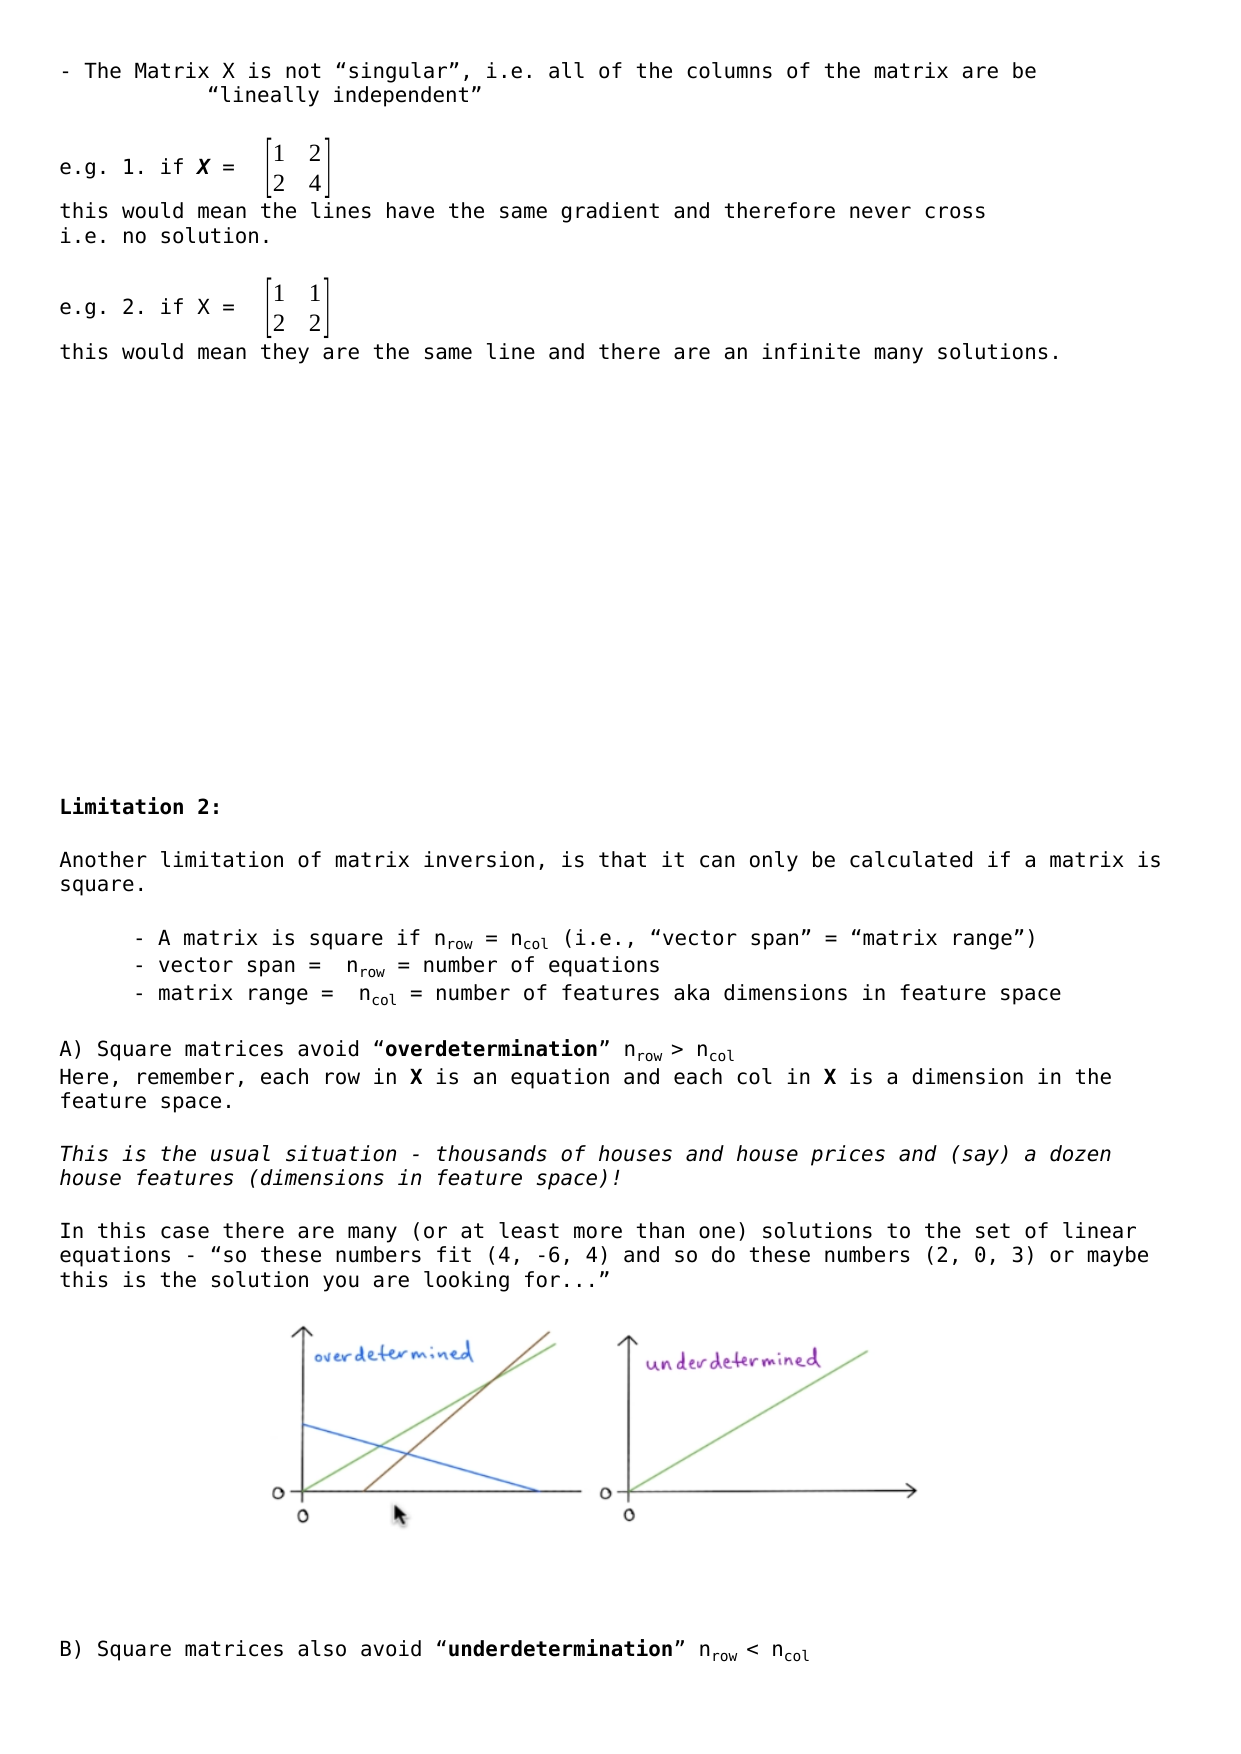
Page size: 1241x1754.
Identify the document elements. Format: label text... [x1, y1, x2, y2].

text Another limitation of matrix inversion, is that it can only be calculated if a matrix is square. [59, 848, 1181, 897]
text Limitation 2: [59, 795, 1181, 819]
text i.e. no solution. [59, 224, 1181, 248]
text this would mean they are the same line and there are an infinite many solutions. [59, 340, 1181, 364]
text - The Matrix X is not “singular”, i.e. all of the columns of the matrix are be [59, 59, 1181, 83]
text “lineally independent” [59, 83, 1181, 108]
text This is the usual situation - thousands of houses and house prices and (say) a dozen house features (dimensions in feature space)! [59, 1142, 1181, 1191]
text - vector span = nrow = number of equations [59, 953, 1181, 981]
text A) Square matrices avoid “overdetermination” nrow > ncol [59, 1037, 1181, 1065]
text Here, remember, each row in X is an equation and each col in X is a dimension in the feature space. [59, 1065, 1181, 1113]
text - A matrix is square if nrow = ncol (i.e., “vector span” = “matrix range”) [59, 926, 1181, 953]
picture [267, 1303, 924, 1535]
text e.g. 2. if X = [59, 277, 1181, 340]
text - matrix range = ncol = number of features aka dimensions in feature space [59, 981, 1181, 1008]
text B) Square matrices also avoid “underdetermination” nrow < ncol [59, 1637, 1181, 1665]
text this would mean the lines have the same gradient and therefore never cross [59, 199, 1181, 224]
text e.g. 1. if X = [59, 136, 1181, 199]
text In this case there are many (or at least more than one) solutions to the set of linear equations - “so these numbers fit (4, -6, 4) and so do these numbers (2, 0, 3) or maybe this is the solution you are looking for...” [59, 1219, 1181, 1292]
